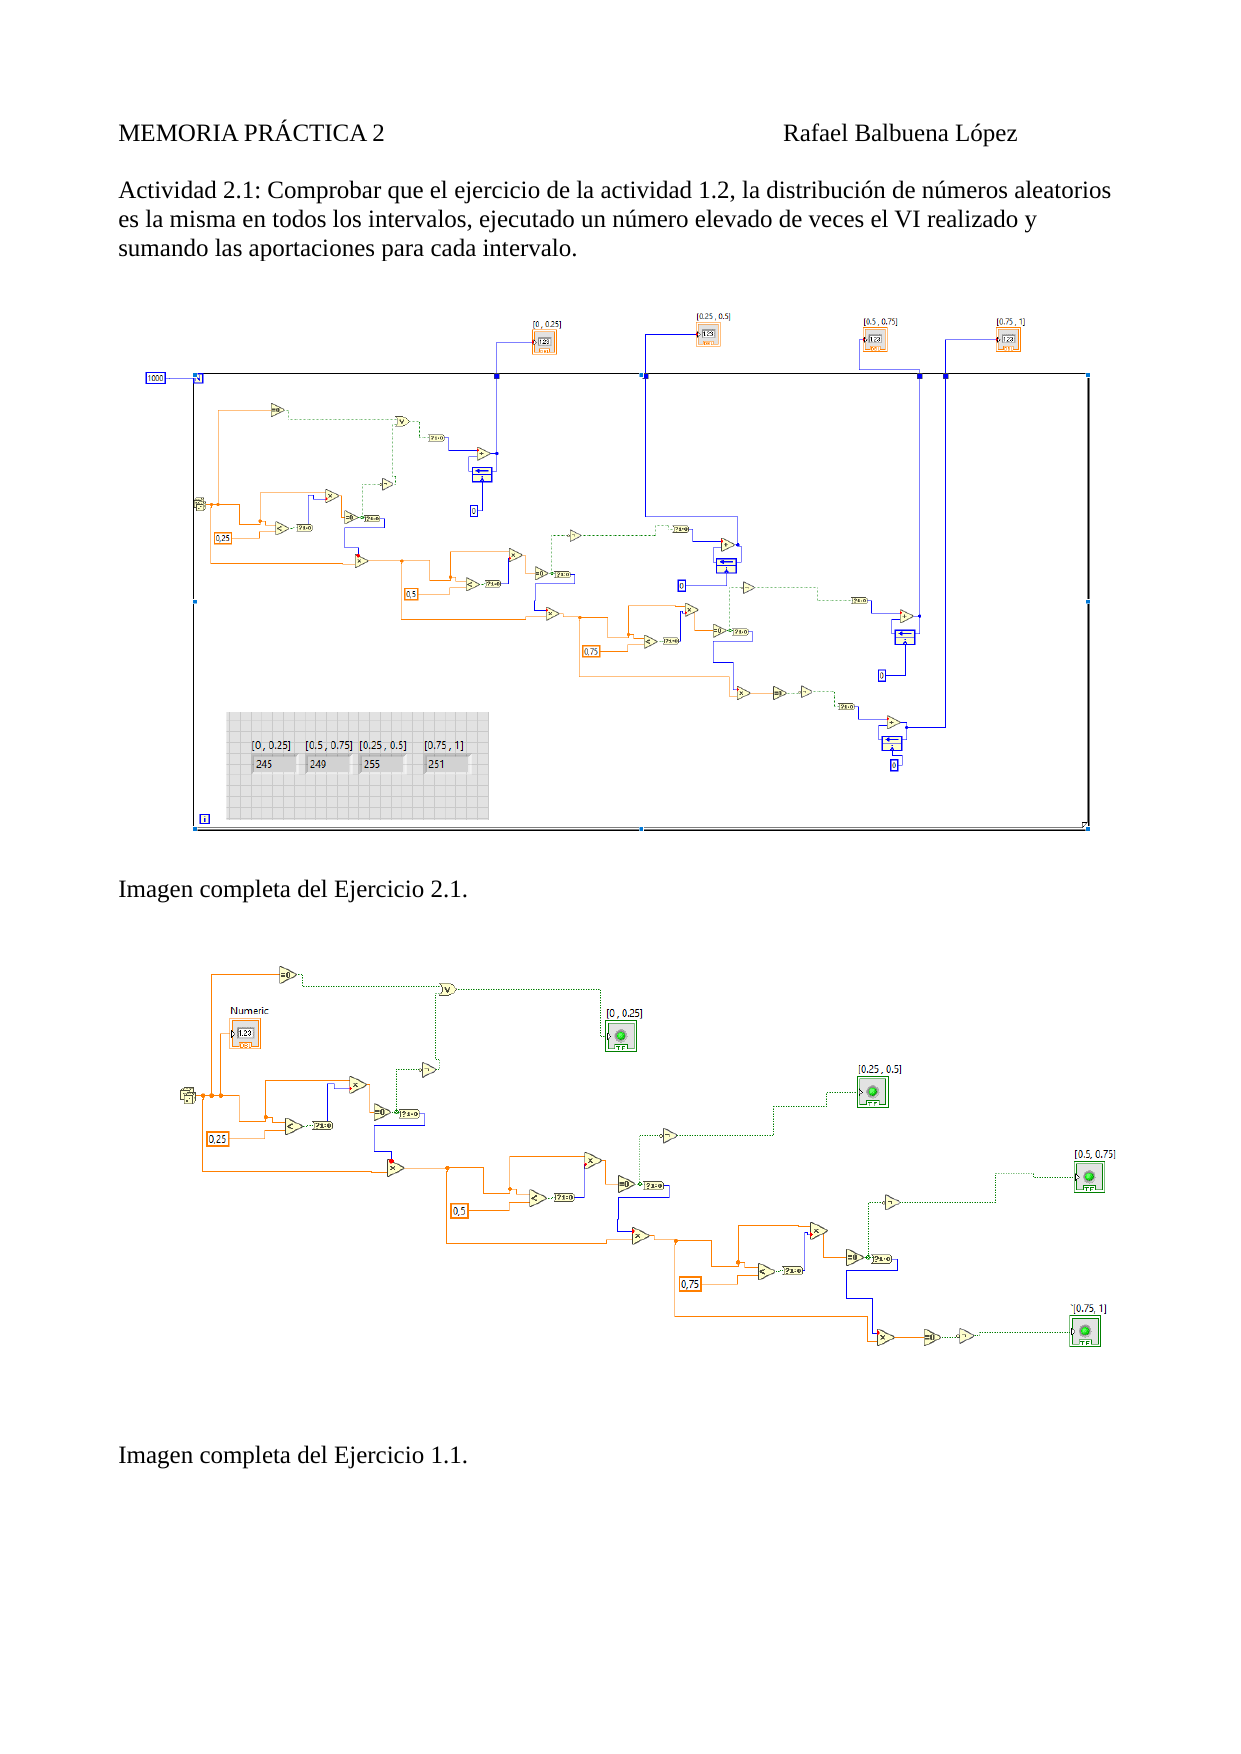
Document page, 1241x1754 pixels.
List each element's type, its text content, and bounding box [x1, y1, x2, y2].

text Actividad 2.1: Comprobar que el ejercicio de la actividad 1.2, la distribución de números aleatorios es la misma en todos los intervalos, ejecutado un número elevado de veces el VI realizado y sumando las aportaciones para cada intervalo. [118, 176, 1122, 261]
picture [176, 918, 1180, 1440]
picture [118, 261, 1123, 846]
text Imagen completa del Ejercicio 1.1. [118, 903, 1122, 1468]
text Imagen completa del Ejercicio 2.1. [118, 874, 1122, 903]
text MEMORIA PRÁCTICA 2 Rafael Balbuena López [118, 118, 1122, 147]
